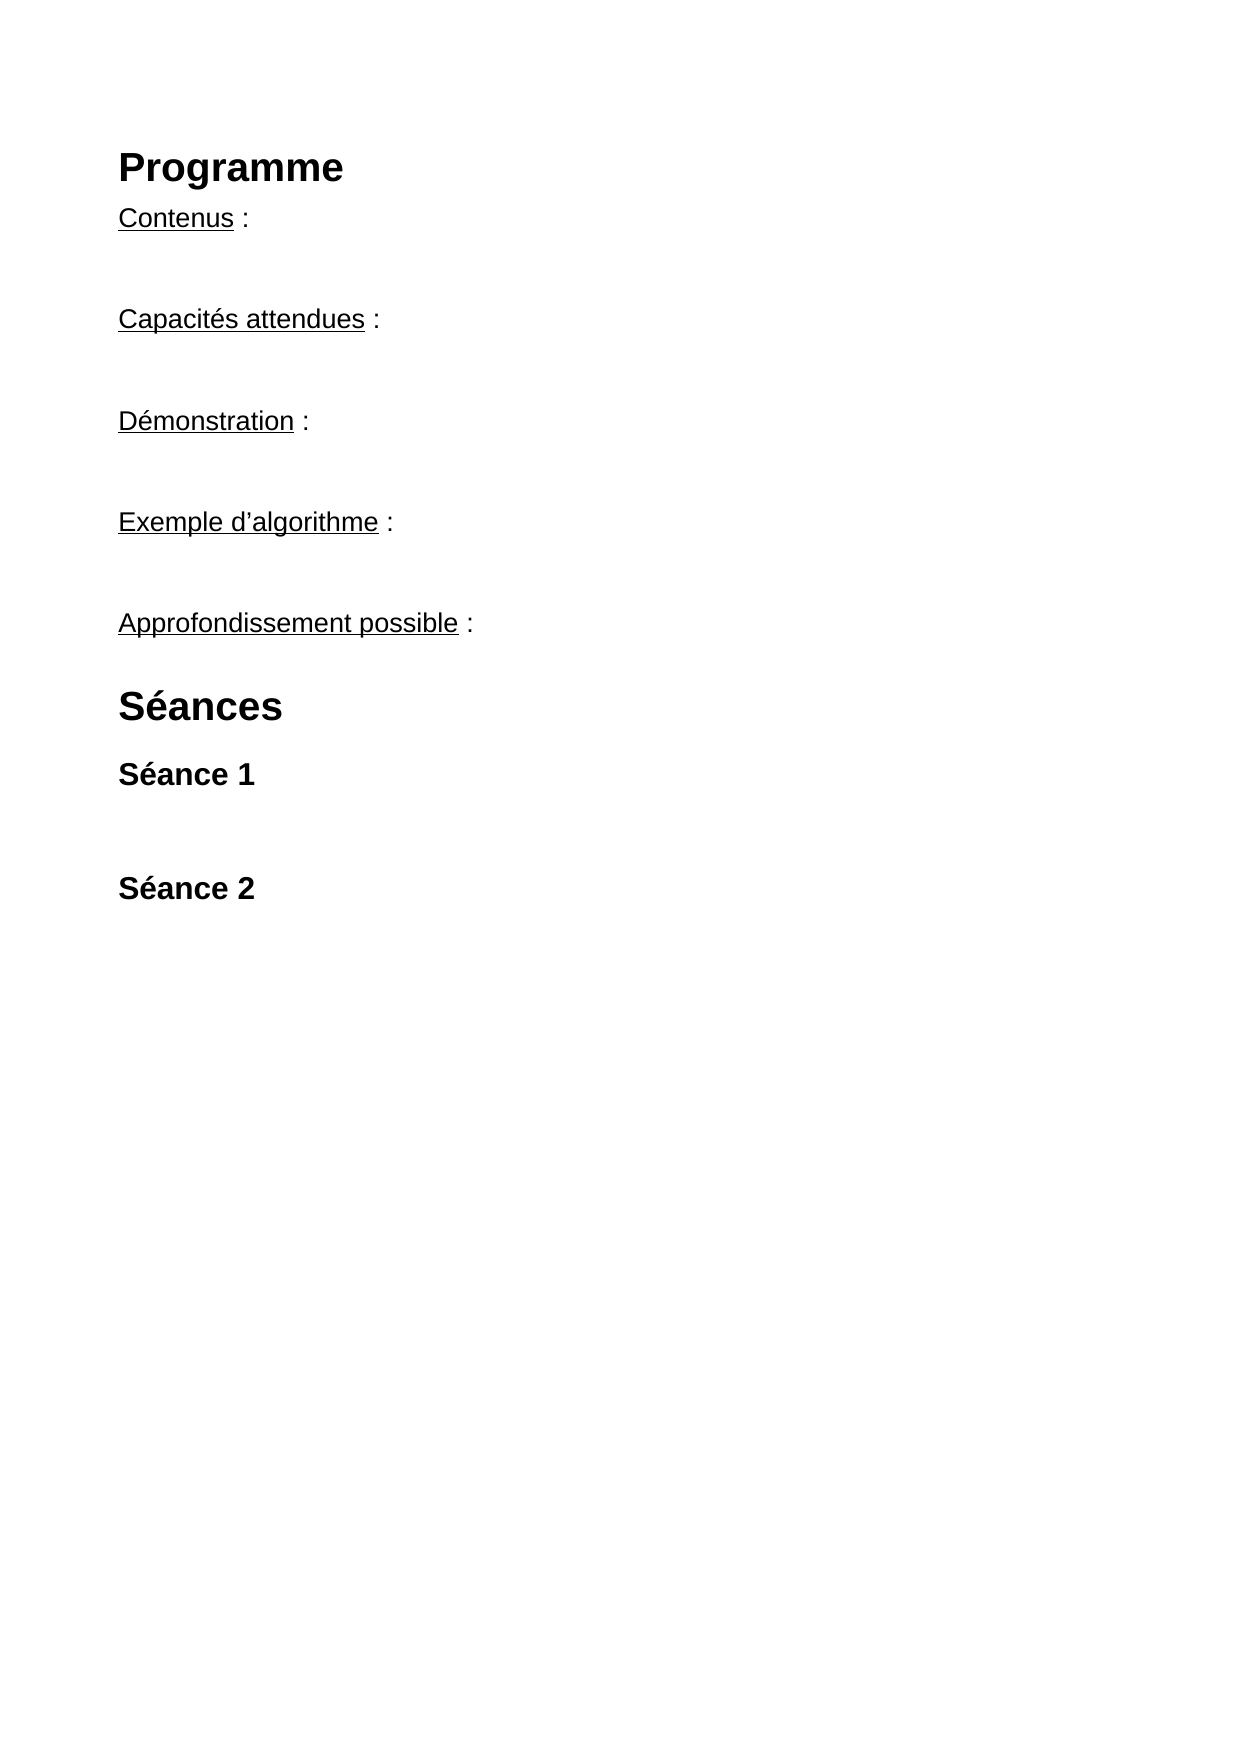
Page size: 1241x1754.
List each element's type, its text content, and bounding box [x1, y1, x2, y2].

subtitle Séances [118, 682, 1122, 729]
subtitle Séance 1 [118, 756, 1122, 792]
subtitle Séance 2 [118, 870, 1122, 906]
subtitle Programme [118, 143, 1122, 190]
text Contenus : [118, 202, 1122, 234]
text Capacités attendues : [118, 303, 1122, 335]
text Exemple d’algorithme : [118, 506, 1122, 537]
text Approfondissement possible : [118, 607, 1122, 638]
text Démonstration : [118, 404, 1122, 436]
